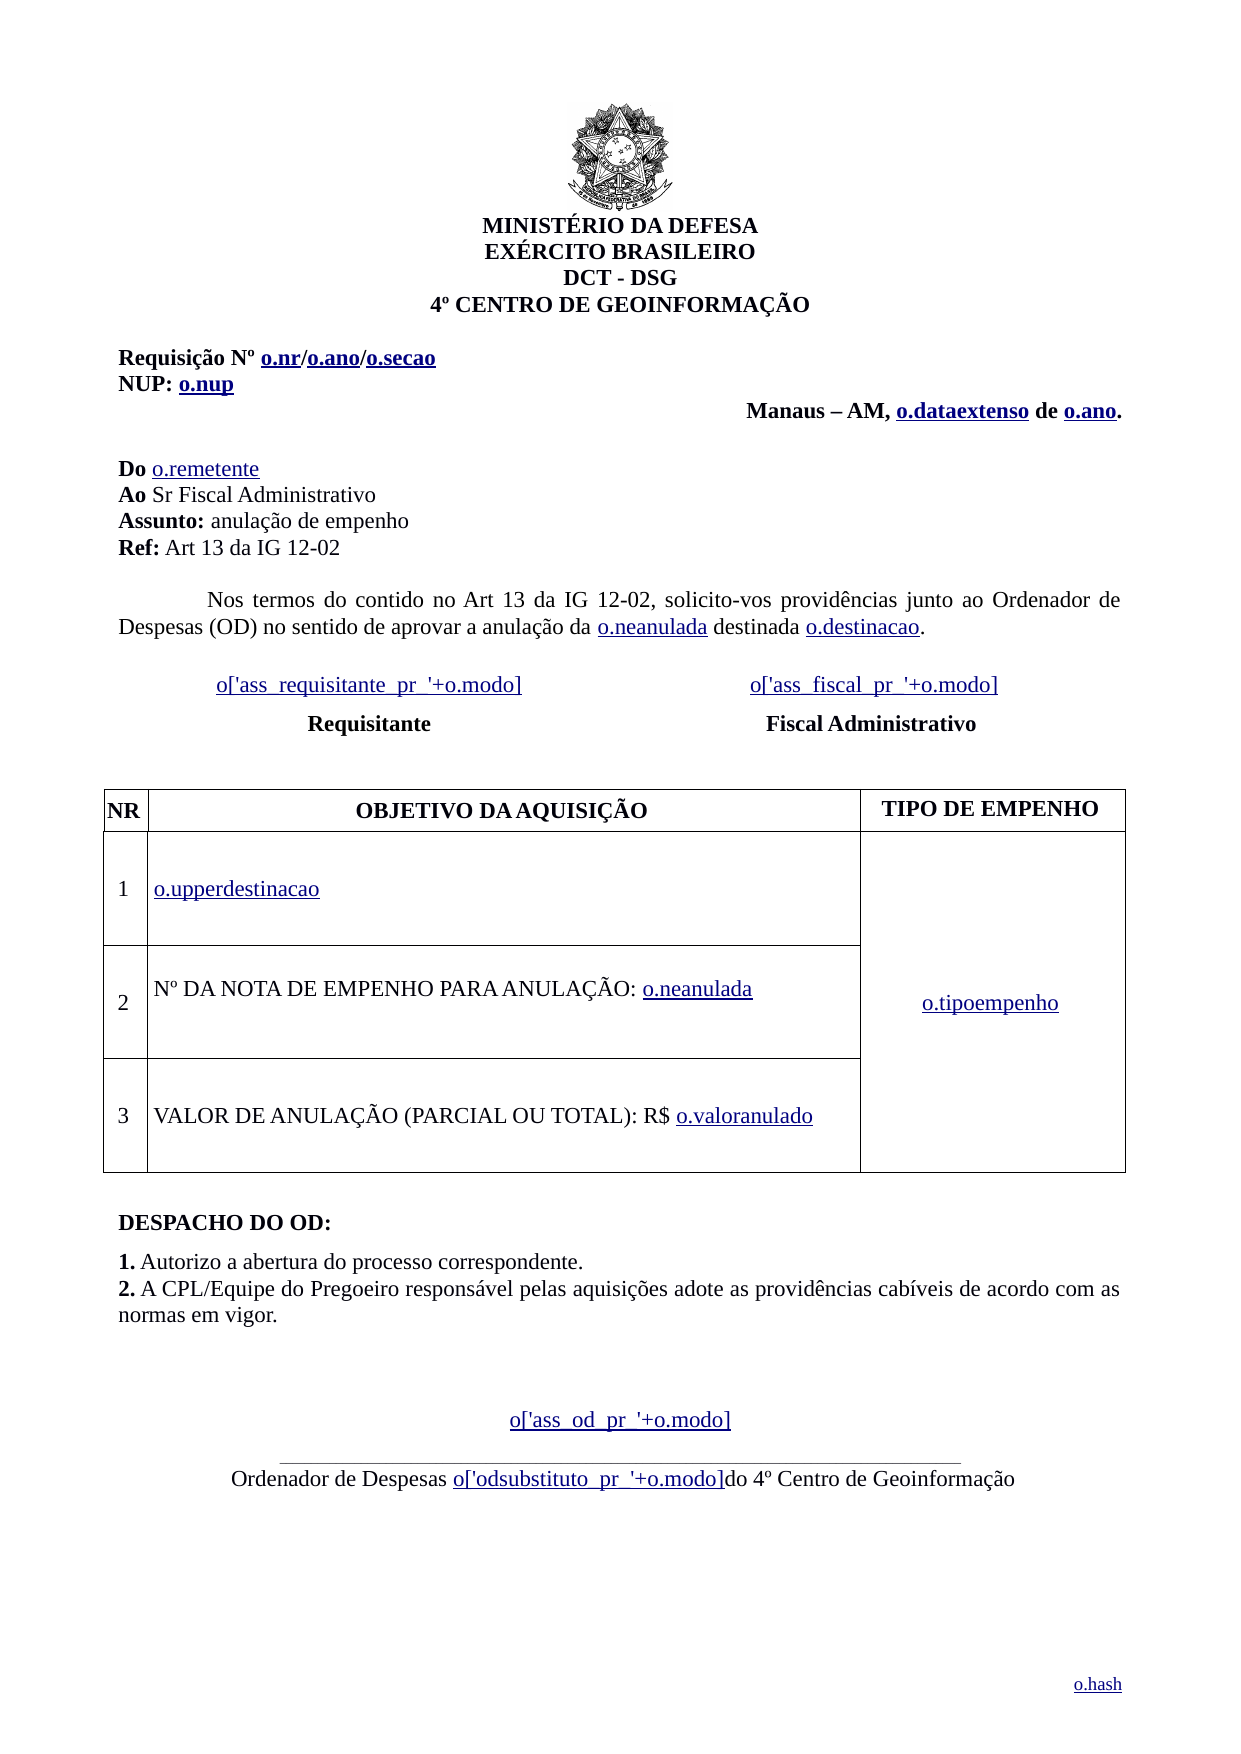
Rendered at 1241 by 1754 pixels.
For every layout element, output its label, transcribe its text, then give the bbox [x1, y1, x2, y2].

text Ordenador de Despesas o['odsubstituto_pr_'+o.modo]do 4º Centro de Geoinformação [118, 1465, 1122, 1491]
subtitle DESPACHO DO OD: [118, 1209, 1122, 1235]
text Assunto: anulação de empenho [118, 507, 1122, 534]
table_header o['ass_requisitante_pr_'+o.modo] [118, 671, 620, 710]
table_cell VALOR DE ANULAÇÃO (PARCIAL OU TOTAL): R$ o.valoranulado [148, 1059, 860, 1172]
table_header NR [105, 790, 148, 831]
table_cell 1 [104, 832, 147, 944]
text EXÉRCITO BRASILEIRO [118, 238, 1122, 264]
text NUP: o.nup [118, 371, 1122, 397]
text Manaus – AM, o.dataextenso de o.ano. [118, 397, 1122, 423]
table_cell Requisitante [118, 710, 620, 736]
text DCT - DSG [118, 264, 1122, 291]
text Do o.remetente [118, 455, 1122, 481]
list Autorizo a abertura do processo correspondente. [118, 1248, 1122, 1275]
text Requisição Nº o.nr/o.ano/o.secao [118, 343, 1122, 370]
text Nos termos do contido no Art 13 da IG 12-02, solicito-vos providências junto ao Ordenador de Despesas (OD) no sentido de aprovar a anulação da o.neanulada destinada o.destinacao. [118, 587, 1122, 639]
table_header TIPO DE EMPENHO [861, 790, 1125, 831]
table_cell Fiscal Administrativo [620, 710, 1122, 736]
text _____________________________________________________________________________________________________________ [118, 1451, 1122, 1465]
list A CPL/Equipe do Pregoeiro responsável pelas aquisições adote as providências cabíveis de acordo com as normas em vigor. [118, 1275, 1122, 1327]
table_header o['ass_fiscal_pr_'+o.modo] [620, 671, 1122, 710]
table_header OBJETIVO DA AQUISIÇÃO [149, 790, 860, 831]
text o['ass_od_pr_'+o.modo] [118, 1407, 1122, 1433]
table_cell o.tipoempenho [861, 832, 1125, 1172]
picture [567, 102, 674, 212]
text Ref: Art 13 da IG 12-02 [118, 534, 1122, 560]
table_cell 2 [104, 946, 147, 1058]
text 4º CENTRO DE GEOINFORMAÇÃO [118, 291, 1122, 317]
text MINISTÉRIO DA DEFESA [118, 212, 1122, 238]
table_cell Nº DA NOTA DE EMPENHO PARA ANULAÇÃO: o.neanulada [148, 946, 860, 1058]
table_cell o.upperdestinacao [148, 832, 860, 944]
table_cell 3 [104, 1059, 147, 1172]
text Ao Sr Fiscal Administrativo [118, 481, 1122, 507]
